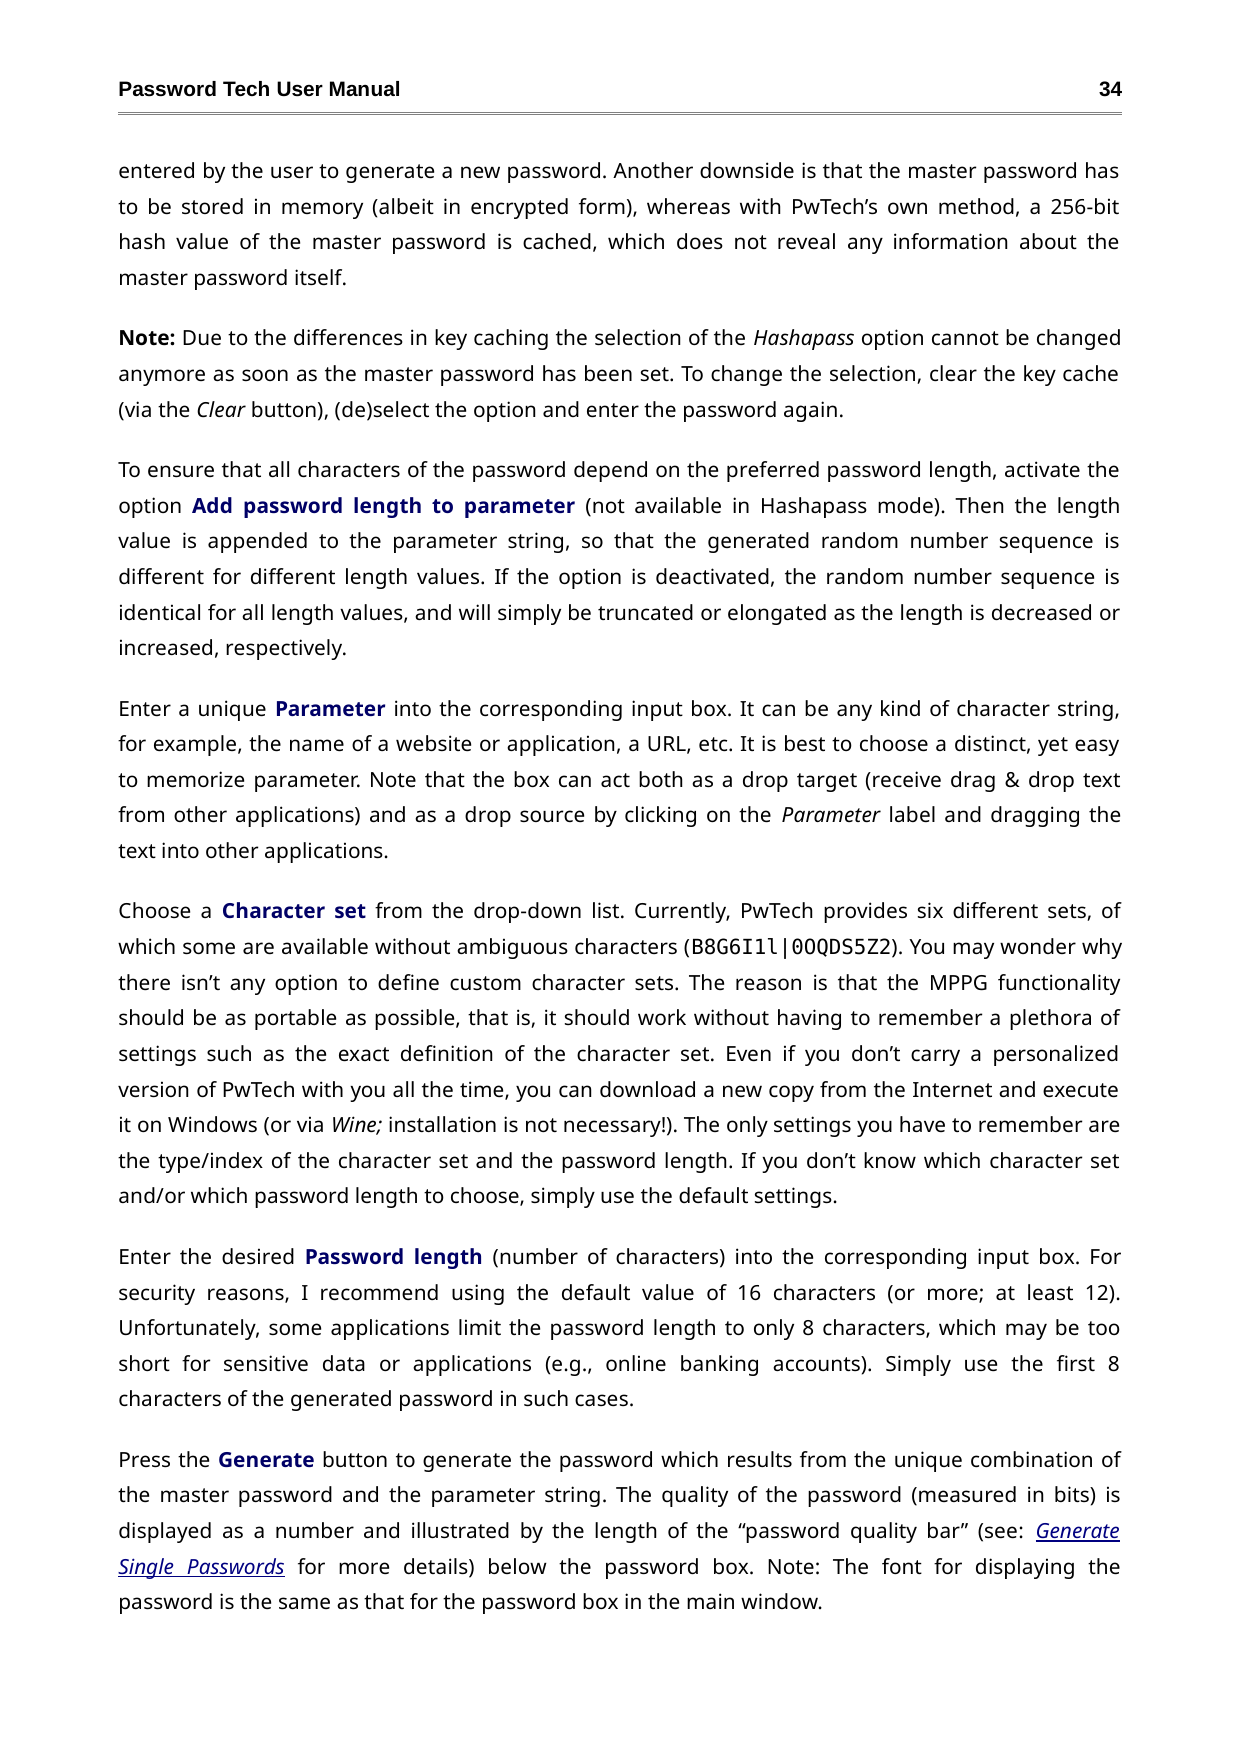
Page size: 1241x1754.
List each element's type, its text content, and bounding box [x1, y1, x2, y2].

text Enter the desired Password length (number of characters) into the corresponding input box. For security reasons, I recommend using the default value of 16 characters (or more; at least 12). Unfortunately, some applications limit the password length to only 8 characters, which may be too short for sensitive data or applications (e.g., online banking accounts). Simply use the first 8 characters of the generated password in such cases. [118, 1242, 1122, 1413]
text Enter a unique Parameter into the corresponding input box. It can be any kind of character string, for example, the name of a website or application, a URL, etc. It is best to choose a distinct, yet easy to memorize parameter. Note that the box can act both as a drop target (receive drag & drop text from other applications) and as a drop source by clicking on the Parameter label and dragging the text into other applications. [118, 693, 1122, 864]
text Note: Due to the differences in key caching the selection of the Hashapass option cannot be changed anymore as soon as the master password has been set. To change the selection, clear the key cache (via the Clear button), (de)select the option and enter the password again. [118, 323, 1122, 423]
text Choose a Character set from the drop-down list. Currently, PwTech provides six different sets, of which some are available without ambiguous characters (B8G6I1l|0OQDS5Z2). You may wonder why there isn’t any option to define custom character sets. The reason is that the MPPG functionality should be as portable as possible, that is, it should work without having to remember a plethora of settings such as the exact definition of the character set. Even if you don’t carry a personalized version of PwTech with you all the time, you can download a new copy from the Internet and execute it on Windows (or via Wine; installation is not necessary!). The only settings you have to remember are the type/index of the character set and the password length. If you don’t know which character set and/or which password length to choose, simply use the default settings. [118, 896, 1122, 1210]
text To ensure that all characters of the password depend on the preferred password length, activate the option Add password length to parameter (not available in Hashapass mode). Then the length value is appended to the parameter string, so that the generated random number sequence is different for different length values. If the option is deactivated, the random number sequence is identical for all length values, and will simply be truncated or elongated as the length is decreased or increased, respectively. [118, 455, 1122, 662]
text Press the Generate button to generate the password which results from the unique combination of the master password and the parameter string. The quality of the password (measured in bits) is displayed as a number and illustrated by the length of the “password quality bar” (see: Generate Single Passwords for more details) below the password box. Note: The font for displaying the password is the same as that for the password box in the main window. [118, 1445, 1122, 1616]
text entered by the user to generate a new password. Another downside is that the master password has to be stored in memory (albeit in encrypted form), whereas with PwTech’s own method, a 256-bit hash value of the master password is cached, which does not reveal any information about the master password itself. [118, 156, 1122, 291]
